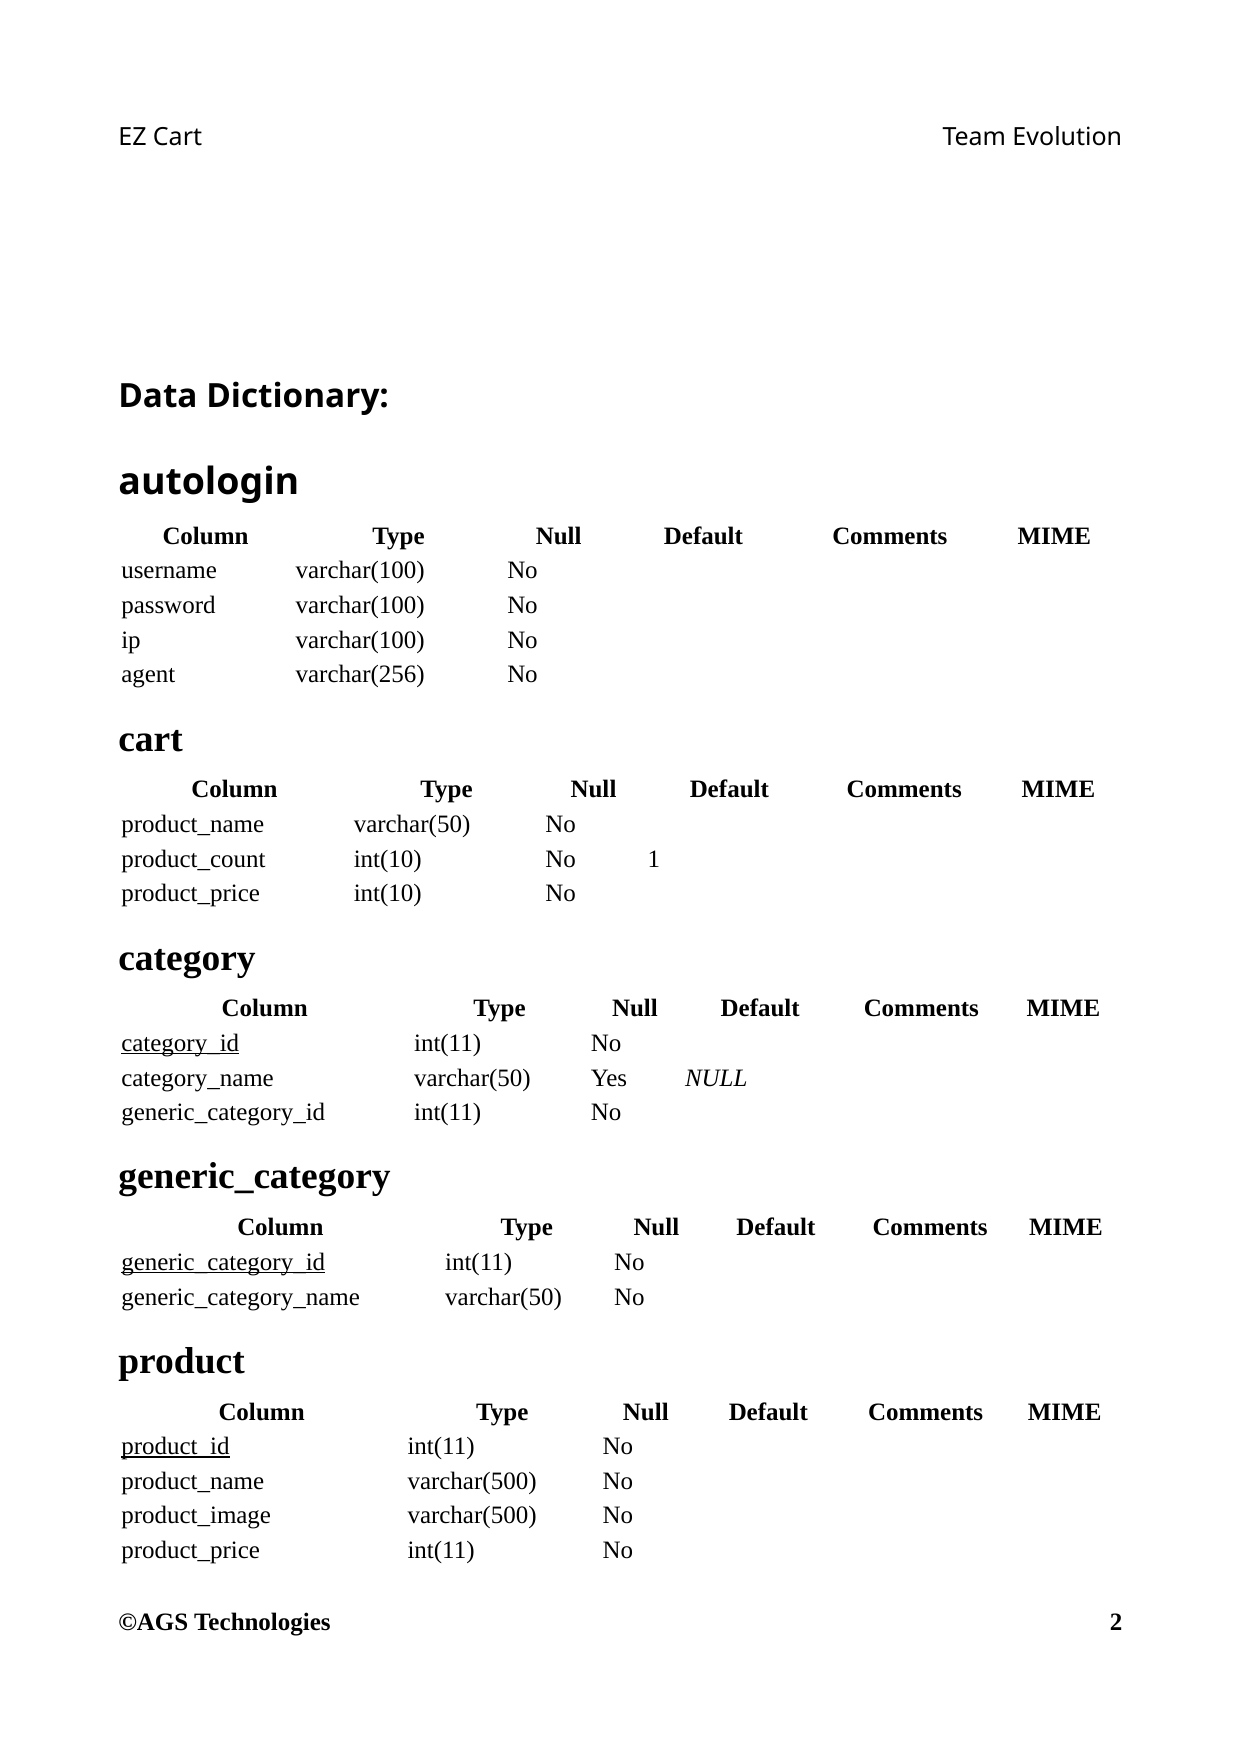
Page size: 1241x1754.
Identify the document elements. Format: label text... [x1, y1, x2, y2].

table_cell [1004, 1094, 1122, 1129]
table_cell No [600, 1463, 692, 1498]
table_cell [1007, 1532, 1122, 1567]
table_cell [645, 806, 814, 841]
table_cell int(11) [404, 1429, 599, 1463]
subtitle autologin [118, 454, 1122, 506]
table_cell NULL [682, 1060, 838, 1094]
table_cell ip [118, 622, 292, 656]
table_header Column [118, 1394, 404, 1428]
table_cell int(10) [351, 875, 542, 910]
table_header Default [692, 1394, 844, 1428]
table_header Default [613, 518, 793, 553]
table_cell [613, 553, 793, 587]
table_cell [986, 553, 1122, 587]
table_cell category_name [118, 1060, 411, 1094]
table_header Null [600, 1394, 692, 1428]
table_cell [613, 656, 793, 691]
table_cell [844, 1532, 1007, 1567]
table_cell [1004, 1025, 1122, 1060]
table_cell [1007, 1429, 1122, 1463]
table_cell product_id [118, 1429, 404, 1463]
table_cell [994, 875, 1122, 910]
table_cell generic_category_name [118, 1279, 442, 1313]
table_cell [682, 1025, 838, 1060]
table_cell [692, 1463, 844, 1498]
table_cell [645, 875, 814, 910]
table_cell product_count [118, 841, 351, 875]
table_cell product_name [118, 806, 351, 841]
table_cell [692, 1498, 844, 1532]
table_cell [701, 1279, 850, 1313]
table_header Null [542, 772, 644, 806]
table_cell [814, 841, 994, 875]
table_cell varchar(500) [404, 1498, 599, 1532]
table_cell [794, 622, 986, 656]
table_cell [838, 1094, 1004, 1129]
table_cell product_image [118, 1498, 404, 1532]
table_cell [682, 1094, 838, 1129]
table_cell varchar(50) [442, 1279, 611, 1313]
table_cell No [600, 1429, 692, 1463]
table_cell [1009, 1279, 1122, 1313]
table_cell [838, 1025, 1004, 1060]
table_cell [814, 875, 994, 910]
table_cell int(11) [411, 1094, 588, 1129]
table_header MIME [986, 518, 1122, 553]
table_header Type [442, 1210, 611, 1244]
table_cell category_id [118, 1025, 411, 1060]
table_cell [838, 1060, 1004, 1094]
table_header Default [682, 991, 838, 1025]
table_header Column [118, 518, 292, 553]
table_cell [994, 806, 1122, 841]
table_cell int(10) [351, 841, 542, 875]
table_header Default [645, 772, 814, 806]
table_cell [850, 1279, 1009, 1313]
table_cell [1007, 1463, 1122, 1498]
subtitle product [118, 1338, 1122, 1381]
table_cell No [588, 1025, 682, 1060]
table_cell [994, 841, 1122, 875]
table_cell No [588, 1094, 682, 1129]
table_cell [844, 1463, 1007, 1498]
table_cell No [504, 622, 613, 656]
table_cell product_price [118, 875, 351, 910]
subtitle category [118, 935, 1122, 978]
table_cell int(11) [411, 1025, 588, 1060]
table_cell No [504, 587, 613, 622]
table_cell int(11) [442, 1244, 611, 1279]
table_cell 1 [645, 841, 814, 875]
table_header Column [118, 991, 411, 1025]
table_cell [794, 553, 986, 587]
table_cell [1009, 1244, 1122, 1279]
table_header Type [411, 991, 588, 1025]
table_header Null [588, 991, 682, 1025]
table_cell [850, 1244, 1009, 1279]
table_header Column [118, 1210, 442, 1244]
table_cell varchar(256) [293, 656, 504, 691]
subtitle Data Dictionary: [118, 372, 1122, 417]
table_cell varchar(100) [293, 587, 504, 622]
table_cell password [118, 587, 292, 622]
table_header Comments [844, 1394, 1007, 1428]
table_cell [794, 587, 986, 622]
table_header Type [404, 1394, 599, 1428]
table_header Type [293, 518, 504, 553]
subtitle cart [118, 716, 1122, 759]
table_cell [1004, 1060, 1122, 1094]
table_cell No [600, 1498, 692, 1532]
table_cell [814, 806, 994, 841]
table_header MIME [1004, 991, 1122, 1025]
table_cell [986, 622, 1122, 656]
table_header Comments [850, 1210, 1009, 1244]
table_cell product_name [118, 1463, 404, 1498]
table_cell [986, 656, 1122, 691]
table_cell varchar(50) [351, 806, 542, 841]
table_header Column [118, 772, 351, 806]
table_cell varchar(100) [293, 622, 504, 656]
table_cell [692, 1532, 844, 1567]
table_cell int(11) [404, 1532, 599, 1567]
table_cell [701, 1244, 850, 1279]
table_cell [986, 587, 1122, 622]
table_header Comments [794, 518, 986, 553]
table_header Null [611, 1210, 701, 1244]
table_header Default [701, 1210, 850, 1244]
table_header Null [504, 518, 613, 553]
table_header MIME [994, 772, 1122, 806]
table_header Type [351, 772, 542, 806]
table_cell varchar(500) [404, 1463, 599, 1498]
table_cell [794, 656, 986, 691]
table_cell [1007, 1498, 1122, 1532]
table_cell [844, 1498, 1007, 1532]
table_cell No [600, 1532, 692, 1567]
table_cell [692, 1429, 844, 1463]
table_cell Yes [588, 1060, 682, 1094]
subtitle generic_category [118, 1154, 1122, 1197]
table_cell [613, 622, 793, 656]
table_cell varchar(50) [411, 1060, 588, 1094]
table_cell No [542, 841, 644, 875]
table_cell [844, 1429, 1007, 1463]
table_cell No [542, 806, 644, 841]
table_cell No [542, 875, 644, 910]
table_cell No [611, 1279, 701, 1313]
table_cell product_price [118, 1532, 404, 1567]
table_cell No [504, 656, 613, 691]
table_header MIME [1007, 1394, 1122, 1428]
table_cell agent [118, 656, 292, 691]
table_header Comments [838, 991, 1004, 1025]
table_cell generic_category_id [118, 1094, 411, 1129]
table_header MIME [1009, 1210, 1122, 1244]
table_cell username [118, 553, 292, 587]
table_cell [613, 587, 793, 622]
table_header Comments [814, 772, 994, 806]
table_cell generic_category_id [118, 1244, 442, 1279]
table_cell No [504, 553, 613, 587]
table_cell No [611, 1244, 701, 1279]
table_cell varchar(100) [293, 553, 504, 587]
